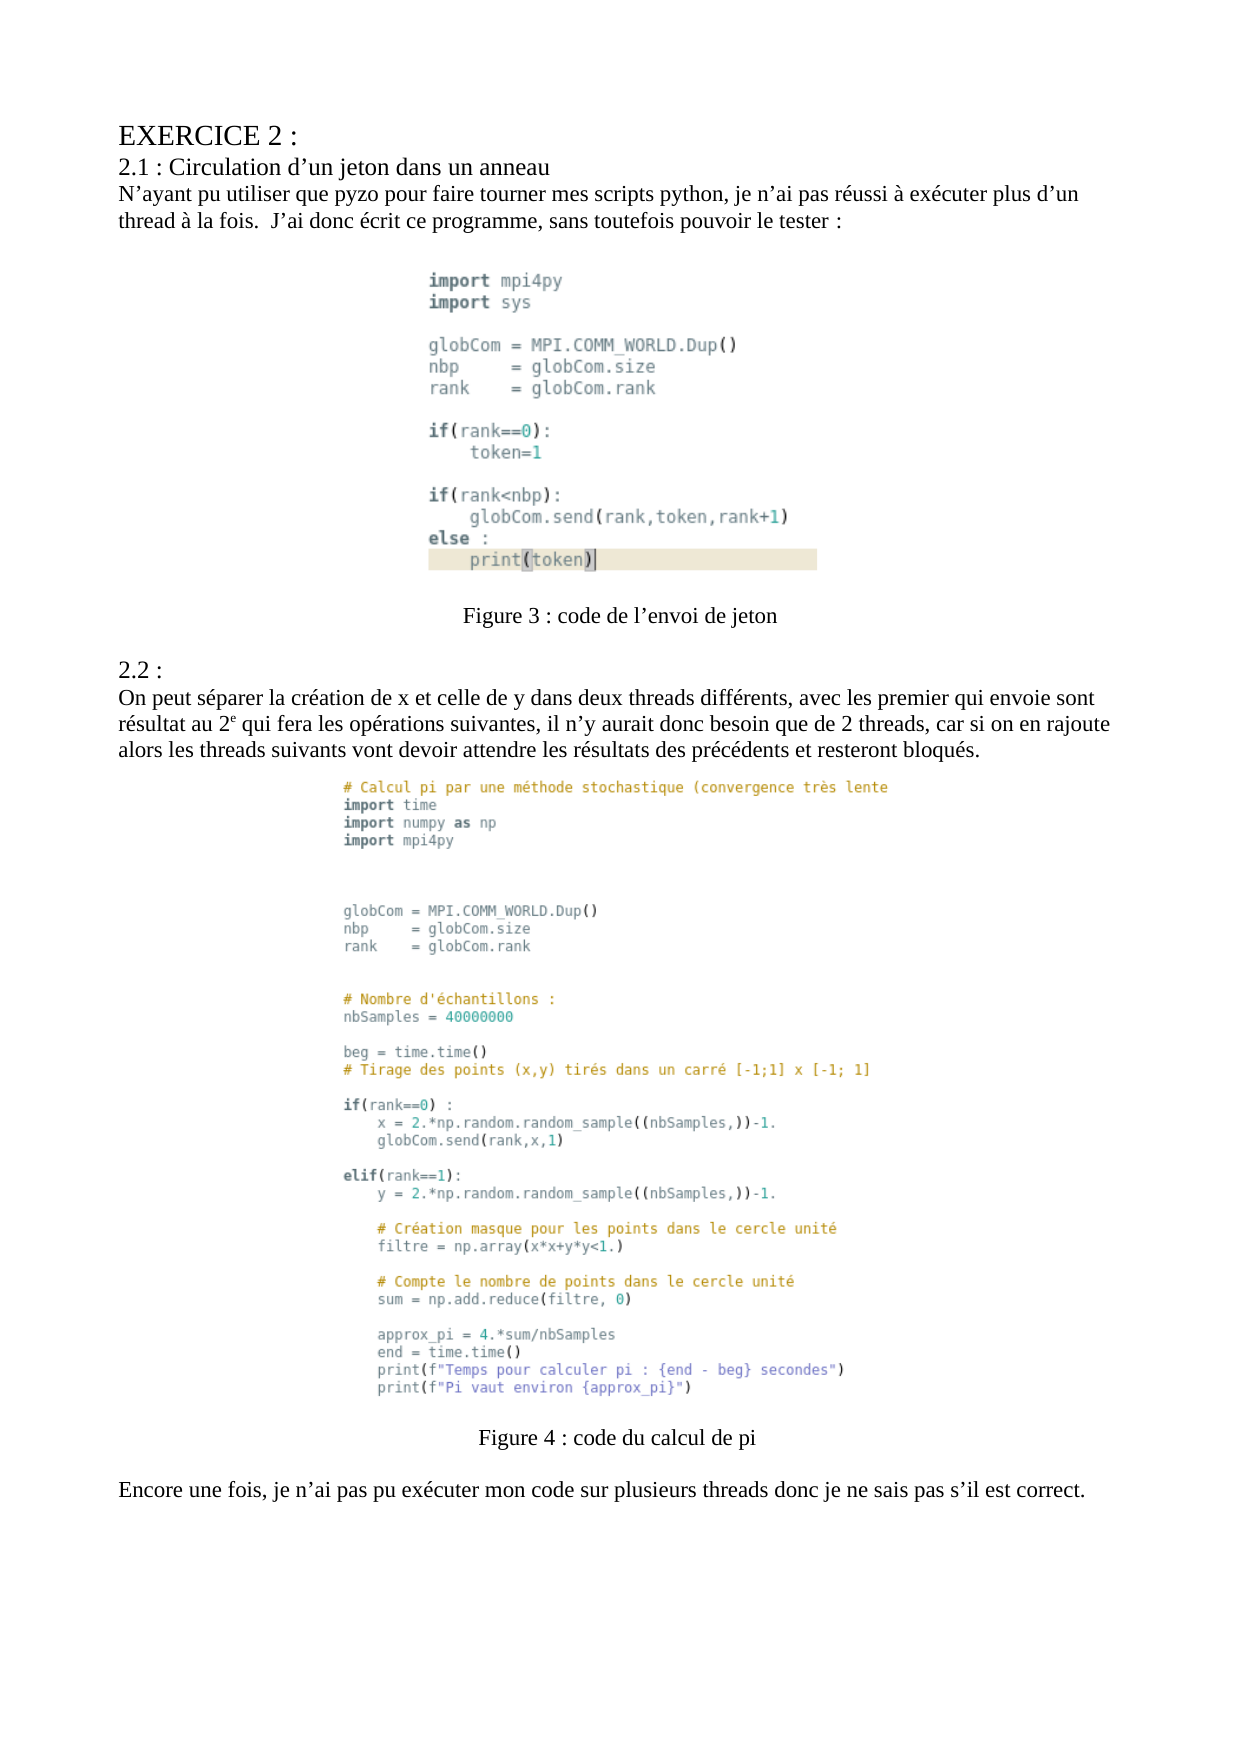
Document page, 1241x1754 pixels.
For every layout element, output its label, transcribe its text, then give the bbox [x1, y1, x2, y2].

text On peut séparer la création de x et celle de y dans deux threads différents, avec les premier qui envoie sont résultat au 2e qui fera les opérations suivantes, il n’y aurait donc besoin que de 2 threads, car si on en rajoute alors les threads suivants vont devoir attendre les résultats des précédents et resteront bloqués. [118, 683, 1122, 763]
picture [423, 267, 818, 599]
text Figure 3 : code de l’envoi de jeton [118, 602, 1122, 628]
picture [341, 776, 900, 1402]
text Encore une fois, je n’ai pas pu exécuter mon code sur plusieurs threads donc je ne sais pas s’il est correct. [118, 1477, 1122, 1503]
text EXERCICE 2 : [118, 118, 1122, 152]
text Figure 4 : code du calcul de pi [118, 1424, 1122, 1450]
text 2.2 : [118, 655, 1122, 683]
text N’ayant pu utiliser que pyzo pour faire tourner mes scripts python, je n’ai pas réussi à exécuter plus d’un thread à la fois. J’ai donc écrit ce programme, sans toutefois pouvoir le tester : [118, 180, 1122, 233]
text 2.1 : Circulation d’un jeton dans un anneau [118, 152, 1122, 180]
